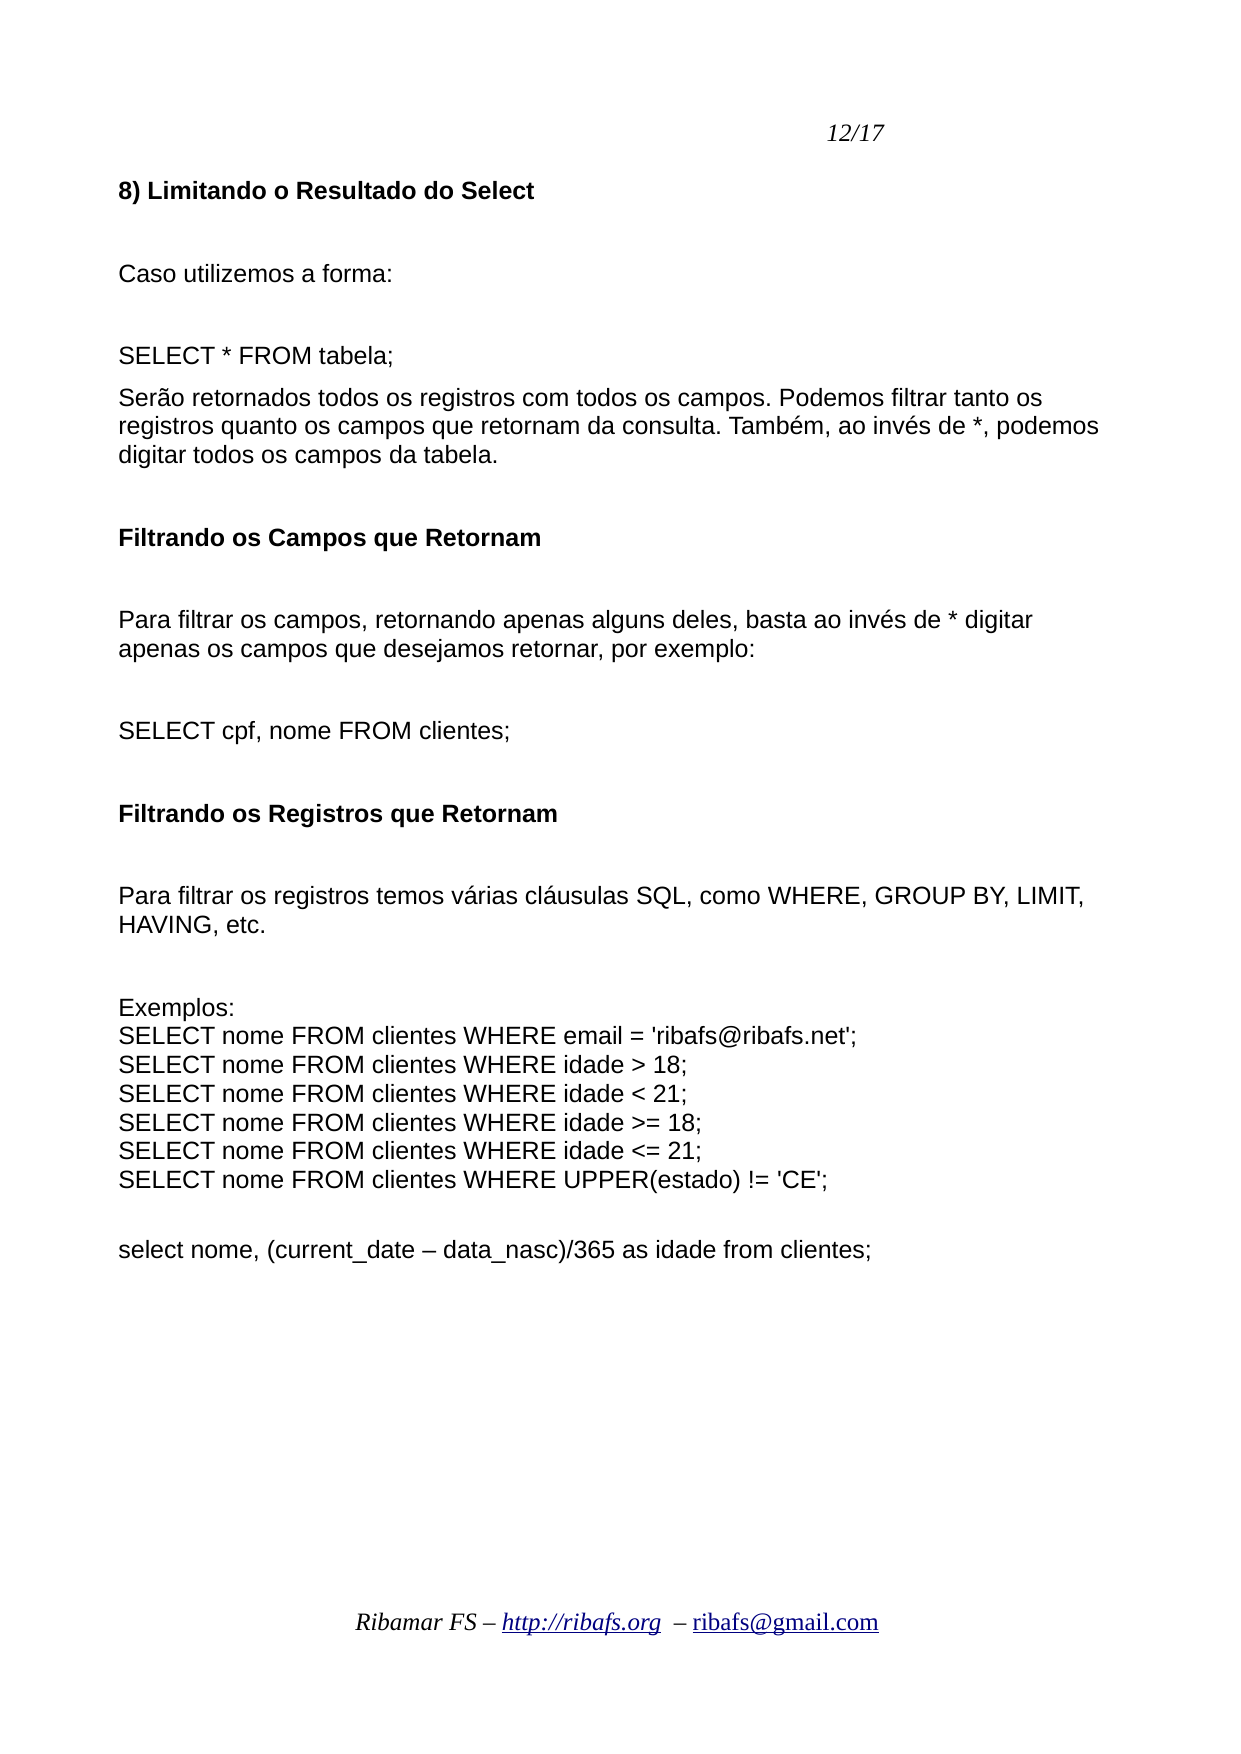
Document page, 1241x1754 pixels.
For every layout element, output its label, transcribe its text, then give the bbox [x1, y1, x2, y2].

text Exemplos: SELECT nome FROM clientes WHERE email = 'ribafs@ribafs.net'; SELECT nome FROM clientes WHERE idade > 18; SELECT nome FROM clientes WHERE idade < 21; SELECT nome FROM clientes WHERE idade >= 18; SELECT nome FROM clientes WHERE idade <= 21; SELECT nome FROM clientes WHERE UPPER(estado) != 'CE'; [118, 993, 1122, 1194]
text Filtrando os Campos que Retornam [118, 523, 1122, 551]
text Para filtrar os registros temos várias cláusulas SQL, como WHERE, GROUP BY, LIMIT, HAVING, etc. [118, 881, 1122, 939]
text Serão retornados todos os registros com todos os campos. Podemos filtrar tanto os registros quanto os campos que retornam da consulta. Também, ao invés de *, podemos digitar todos os campos da tabela. [118, 383, 1122, 469]
text 8) Limitando o Resultado do Select [118, 176, 1122, 205]
text SELECT * FROM tabela; [118, 341, 1122, 370]
text SELECT cpf, nome FROM clientes; [118, 716, 1122, 745]
text Caso utilizemos a forma: [118, 259, 1122, 288]
text select nome, (current_date – data_nasc)/365 as idade from clientes; [118, 1236, 1122, 1264]
text Para filtrar os campos, retornando apenas alguns deles, basta ao invés de * digitar apenas os campos que desejamos retornar, por exemplo: [118, 605, 1122, 663]
text Filtrando os Registros que Retornam [118, 799, 1122, 828]
